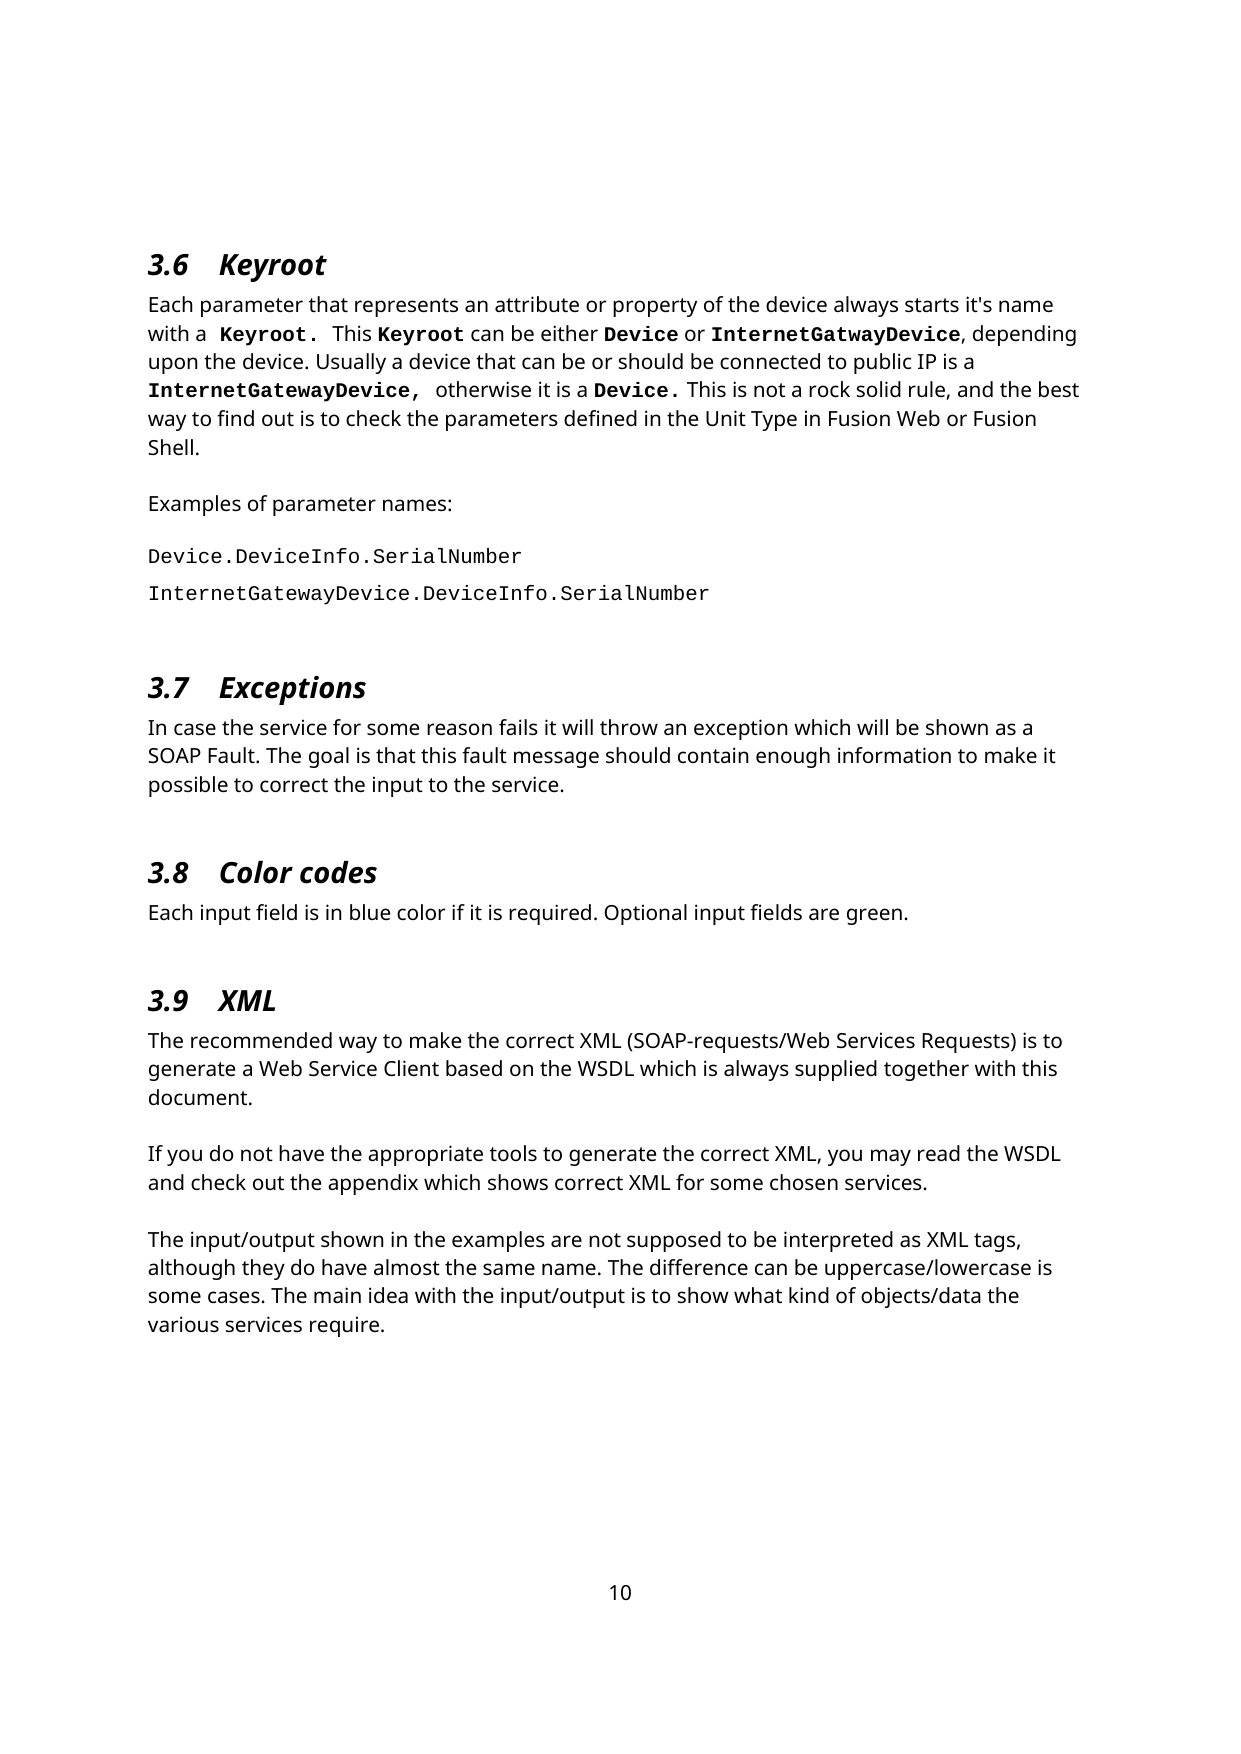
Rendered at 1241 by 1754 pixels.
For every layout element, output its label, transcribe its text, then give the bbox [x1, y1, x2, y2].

text Examples of parameter names: [148, 489, 1092, 518]
text The input/output shown in the examples are not supposed to be interpreted as XML tags, although they do have almost the same name. The difference can be uppercase/lowercase is some cases. The main idea with the input/output is to show what kind of objects/data the various services require. [148, 1225, 1092, 1338]
text Device.DeviceInfo.SerialNumber [148, 546, 1092, 570]
text Each input field is in blue color if it is required. Optional input fields are green. [148, 898, 1092, 926]
subtitle Keyroot [148, 244, 1092, 284]
text If you do not have the appropriate tools to generate the correct XML, you may read the WSDL and check out the appendix which shows correct XML for some chosen services. [148, 1139, 1092, 1196]
subtitle Color codes [148, 852, 1092, 892]
subtitle XML [148, 980, 1092, 1019]
text The recommended way to make the correct XML (SOAP-requests/Web Services Requests) is to generate a Web Service Client based on the WSDL which is always supplied together with this document. [148, 1026, 1092, 1111]
text In case the service for some reason fails it will throw an exception which will be shown as a SOAP Fault. The goal is that this fault message should contain enough information to make it possible to correct the input to the service. [148, 713, 1092, 798]
text InternetGatewayDevice.DeviceInfo.SerialNumber [148, 582, 1092, 606]
subtitle Exceptions [148, 667, 1092, 707]
text Each parameter that represents an attribute or property of the device always starts it's name with a Keyroot. This Keyroot can be either Device or InternetGatwayDevice, depending upon the device. Usually a device that can be or should be connected to public IP is a InternetGatewayDevice, otherwise it is a Device. This is not a rock solid rule, and the best way to find out is to check the parameters defined in the Unit Type in Fusion Web or Fusion Shell. [148, 290, 1092, 461]
